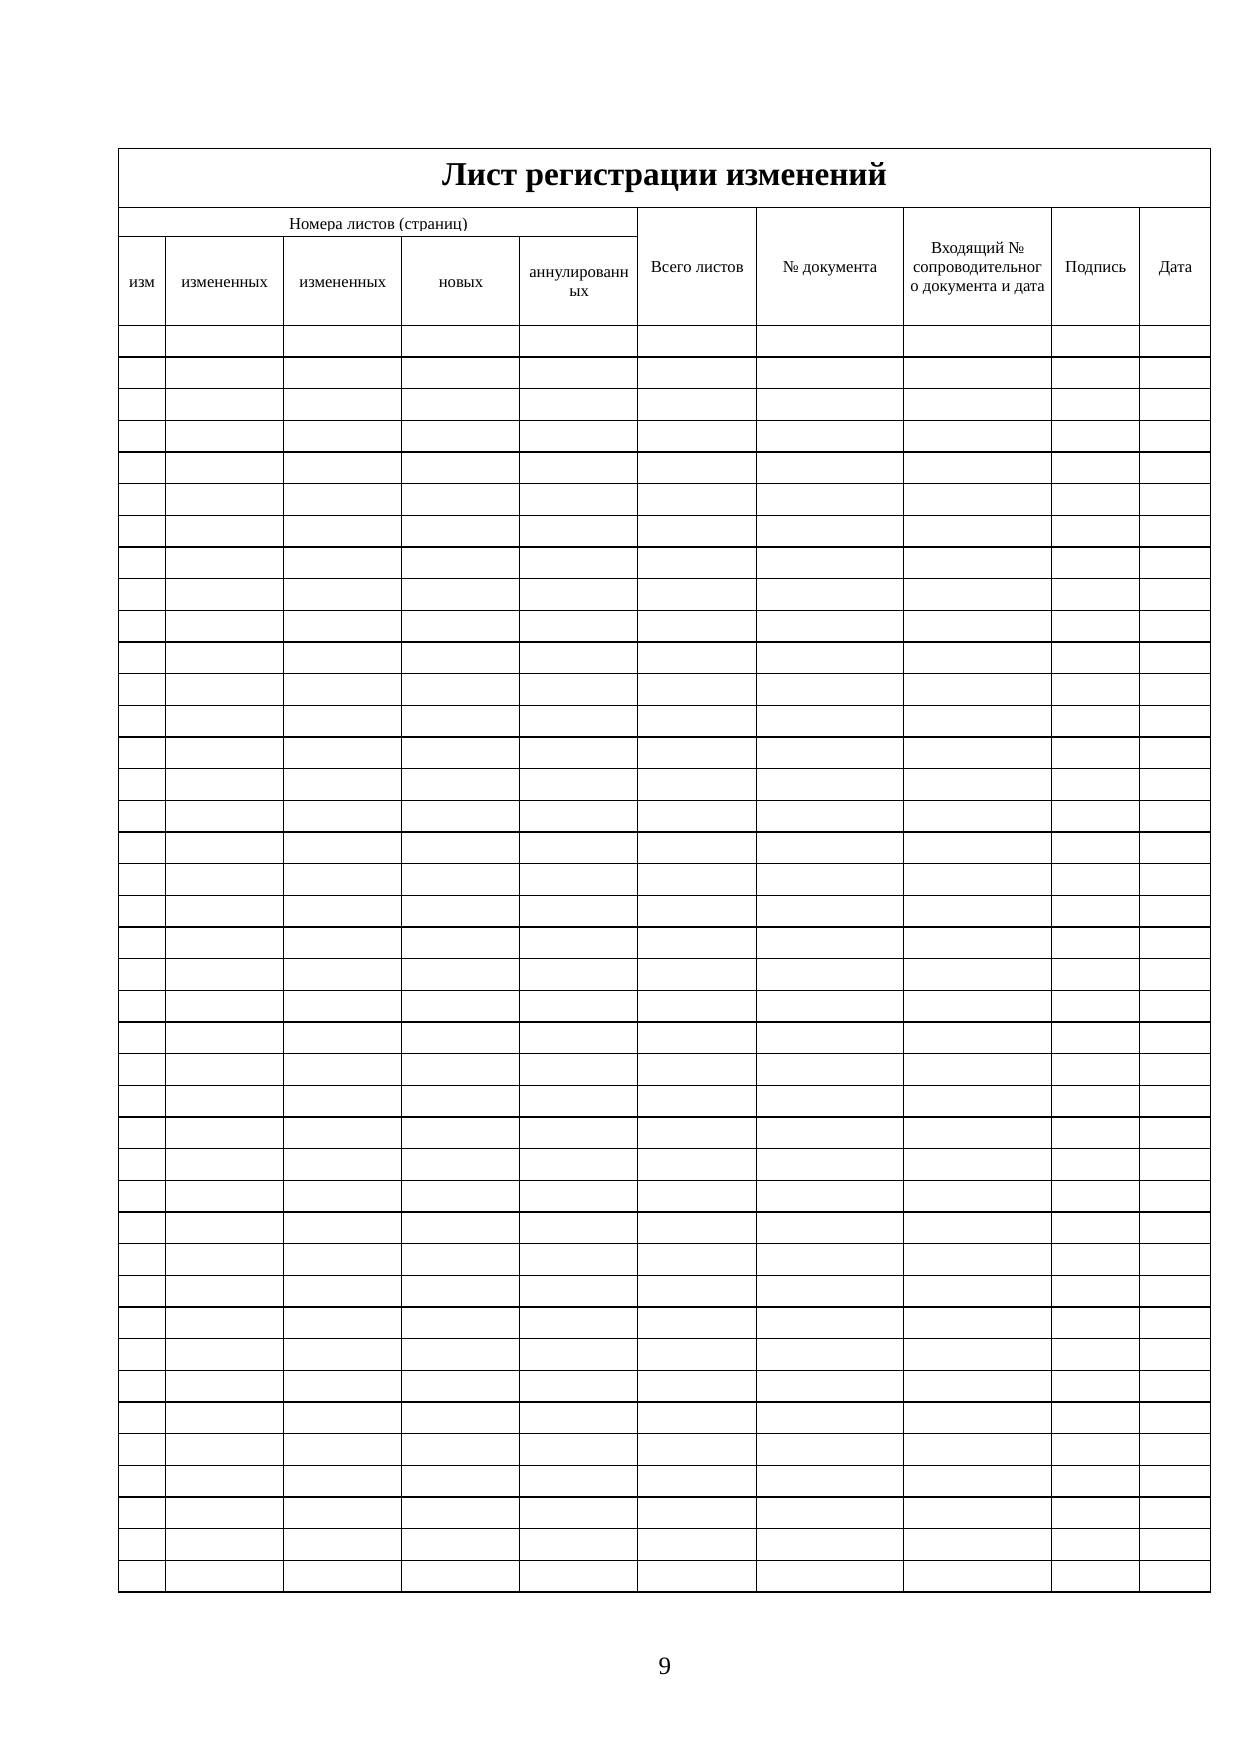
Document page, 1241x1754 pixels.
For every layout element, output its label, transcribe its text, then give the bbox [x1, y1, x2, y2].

table_cell [402, 643, 519, 673]
table_cell Входящий № сопроводительного документа и дата [904, 208, 1051, 325]
table_cell [402, 1308, 519, 1338]
table_cell [1140, 1403, 1210, 1433]
table_cell [166, 864, 283, 895]
table_cell [638, 991, 756, 1021]
table_cell [1052, 516, 1139, 546]
table_cell [284, 1498, 401, 1528]
table_cell [1140, 516, 1210, 546]
table_cell [638, 484, 756, 515]
table_cell [1140, 1054, 1210, 1085]
table_cell [520, 1118, 637, 1148]
table_cell [402, 326, 519, 356]
table_cell [119, 611, 165, 641]
table_cell [166, 1213, 283, 1243]
table_cell [166, 833, 283, 863]
table_cell [284, 1308, 401, 1338]
table_cell [904, 1213, 1051, 1243]
table_cell [402, 421, 519, 451]
table_cell [904, 674, 1051, 705]
table_cell [757, 991, 903, 1021]
table_cell [119, 706, 165, 736]
table_header Лист регистрации изменений [119, 149, 1210, 207]
table_cell [1140, 1276, 1210, 1306]
table_cell [119, 1371, 165, 1401]
table_cell [402, 896, 519, 926]
table_cell [1052, 1181, 1139, 1211]
table_cell [1052, 358, 1139, 388]
table_cell изм [119, 237, 165, 325]
table_cell [166, 738, 283, 768]
table_cell [757, 1498, 903, 1528]
table_cell [520, 833, 637, 863]
table_cell [166, 389, 283, 420]
table_cell [402, 1561, 519, 1591]
table_cell [284, 1276, 401, 1306]
table_cell [402, 959, 519, 990]
table_cell [1140, 706, 1210, 736]
table_cell [402, 991, 519, 1021]
table_cell [520, 1371, 637, 1401]
table_cell [1052, 1086, 1139, 1116]
table_cell [904, 516, 1051, 546]
table_cell [166, 896, 283, 926]
table_cell [402, 579, 519, 610]
table_cell [402, 1023, 519, 1053]
table_cell [284, 991, 401, 1021]
table_cell [757, 611, 903, 641]
table_cell [402, 1244, 519, 1275]
table_cell [757, 1276, 903, 1306]
table_cell [904, 864, 1051, 895]
table_cell [520, 1149, 637, 1180]
table_cell [119, 959, 165, 990]
table_cell [638, 896, 756, 926]
table_cell [904, 1023, 1051, 1053]
table_cell [119, 453, 165, 483]
table_cell Номера листов (страниц) [119, 208, 637, 236]
table_cell [638, 1086, 756, 1116]
table_cell [1052, 1498, 1139, 1528]
table_cell [166, 1403, 283, 1433]
table_cell [119, 1434, 165, 1465]
table_cell [1052, 1023, 1139, 1053]
table_cell [1140, 389, 1210, 420]
table_cell [904, 1118, 1051, 1148]
table_cell [757, 579, 903, 610]
table_cell [284, 1434, 401, 1465]
table_cell [284, 1403, 401, 1433]
table_cell [284, 611, 401, 641]
table_cell [1052, 801, 1139, 831]
table_cell [402, 833, 519, 863]
table_cell [166, 611, 283, 641]
table_cell [402, 674, 519, 705]
table_cell [1052, 389, 1139, 420]
table_cell [638, 516, 756, 546]
table_cell [284, 358, 401, 388]
table_cell [520, 1054, 637, 1085]
table_cell [520, 991, 637, 1021]
table_cell [166, 579, 283, 610]
table_cell [904, 738, 1051, 768]
table_cell [1052, 579, 1139, 610]
table_cell [284, 769, 401, 800]
table_cell [284, 1244, 401, 1275]
table_cell [1140, 1244, 1210, 1275]
table_cell [1052, 1308, 1139, 1338]
table_cell [520, 326, 637, 356]
table_cell [284, 643, 401, 673]
table_cell [1052, 769, 1139, 800]
table_cell [757, 833, 903, 863]
table_cell [904, 1434, 1051, 1465]
table_cell [166, 516, 283, 546]
table_cell [119, 738, 165, 768]
table_cell [638, 579, 756, 610]
table_cell [166, 358, 283, 388]
table_cell [119, 484, 165, 515]
table_cell [757, 548, 903, 578]
table_cell [1052, 833, 1139, 863]
table_cell [520, 1434, 637, 1465]
table_cell [904, 1149, 1051, 1180]
table_cell [520, 1244, 637, 1275]
table_cell [638, 1434, 756, 1465]
table_cell [284, 1213, 401, 1243]
table_cell [757, 1308, 903, 1338]
table_cell [166, 1561, 283, 1591]
table_cell [904, 1276, 1051, 1306]
table_cell [1052, 1529, 1139, 1560]
table_cell [402, 864, 519, 895]
table_cell [1052, 1561, 1139, 1591]
table_cell [1052, 864, 1139, 895]
table_cell [638, 643, 756, 673]
table_cell [402, 706, 519, 736]
table_cell [1140, 959, 1210, 990]
table_cell [119, 1054, 165, 1085]
table_cell [904, 1244, 1051, 1275]
table_cell [904, 453, 1051, 483]
table_cell [1140, 833, 1210, 863]
table_cell [119, 1498, 165, 1528]
table_cell [1140, 769, 1210, 800]
table_cell [166, 453, 283, 483]
table_cell [284, 1054, 401, 1085]
table_cell [1140, 484, 1210, 515]
table_cell [1052, 674, 1139, 705]
table_cell [757, 1244, 903, 1275]
table_cell [904, 896, 1051, 926]
table_cell [757, 1371, 903, 1401]
table_cell [638, 1498, 756, 1528]
table_cell [638, 1339, 756, 1370]
table_cell [402, 1529, 519, 1560]
table_cell [904, 389, 1051, 420]
table_cell [166, 1276, 283, 1306]
table_cell [402, 928, 519, 958]
table_cell [1052, 1434, 1139, 1465]
table_cell [166, 706, 283, 736]
table_cell [119, 1276, 165, 1306]
table_cell [284, 1118, 401, 1148]
table_cell [904, 959, 1051, 990]
table_cell [284, 516, 401, 546]
table_cell [284, 1466, 401, 1496]
table_cell [1140, 421, 1210, 451]
table_cell [119, 1466, 165, 1496]
table_cell [284, 706, 401, 736]
table_cell [1140, 801, 1210, 831]
table_cell [904, 326, 1051, 356]
table_cell [757, 1023, 903, 1053]
table_cell [520, 1403, 637, 1433]
table_cell [757, 484, 903, 515]
table_cell [166, 1529, 283, 1560]
table_cell [520, 801, 637, 831]
table_cell [284, 1561, 401, 1591]
table_cell [402, 358, 519, 388]
table_cell [119, 674, 165, 705]
table_cell [757, 516, 903, 546]
table_cell [119, 801, 165, 831]
table_cell [1140, 1466, 1210, 1496]
table_cell [119, 1529, 165, 1560]
table_cell [284, 1023, 401, 1053]
table_cell [520, 548, 637, 578]
table_cell [119, 643, 165, 673]
table_cell [904, 801, 1051, 831]
table_cell [1052, 896, 1139, 926]
table_cell [520, 1213, 637, 1243]
table_cell [520, 864, 637, 895]
table_cell [284, 453, 401, 483]
table_cell [520, 1466, 637, 1496]
table_cell [1052, 1371, 1139, 1401]
table_cell [904, 1054, 1051, 1085]
table_cell [904, 358, 1051, 388]
table_cell [520, 516, 637, 546]
table_cell [757, 453, 903, 483]
table_cell [1140, 1434, 1210, 1465]
table_cell [904, 421, 1051, 451]
table_cell [638, 548, 756, 578]
table_cell [1140, 674, 1210, 705]
table_cell [1140, 1181, 1210, 1211]
table_cell [638, 1213, 756, 1243]
table_cell [904, 1466, 1051, 1496]
table_cell [166, 1434, 283, 1465]
table_cell [119, 1181, 165, 1211]
table_cell [638, 706, 756, 736]
table_cell [757, 1466, 903, 1496]
table_cell [402, 1276, 519, 1306]
table_cell [757, 421, 903, 451]
table_cell [284, 1371, 401, 1401]
table_cell [757, 358, 903, 388]
table_cell [402, 548, 519, 578]
table_cell [166, 959, 283, 990]
table_cell [520, 453, 637, 483]
table_cell [1052, 1149, 1139, 1180]
table_cell [1140, 1086, 1210, 1116]
table_cell [904, 484, 1051, 515]
table_cell [757, 1561, 903, 1591]
table_cell [520, 706, 637, 736]
table_cell [1052, 959, 1139, 990]
table_cell [757, 1403, 903, 1433]
table_cell [284, 864, 401, 895]
table_cell [757, 706, 903, 736]
table_cell [402, 1118, 519, 1148]
table_cell [638, 801, 756, 831]
table_cell [119, 1149, 165, 1180]
table_cell [904, 548, 1051, 578]
table_cell измененных [284, 237, 401, 325]
table_cell [166, 484, 283, 515]
table_cell [166, 1339, 283, 1370]
table_cell [166, 1118, 283, 1148]
table_cell [904, 643, 1051, 673]
table_cell [402, 1403, 519, 1433]
table_cell [166, 1086, 283, 1116]
table_cell [904, 1308, 1051, 1338]
table_cell [166, 1181, 283, 1211]
table_cell [1140, 896, 1210, 926]
table_cell [119, 1339, 165, 1370]
table_cell [520, 959, 637, 990]
table_cell [904, 1403, 1051, 1433]
table_cell [638, 769, 756, 800]
table_cell [166, 1371, 283, 1401]
table_cell [1052, 326, 1139, 356]
table_cell [402, 484, 519, 515]
table_cell [119, 358, 165, 388]
table_cell [638, 1561, 756, 1591]
table_cell [119, 579, 165, 610]
table_cell [757, 1181, 903, 1211]
table_cell [638, 674, 756, 705]
table_cell [638, 1403, 756, 1433]
table_cell [904, 928, 1051, 958]
table_cell [1052, 1403, 1139, 1433]
table_cell [520, 358, 637, 388]
table_cell [119, 1213, 165, 1243]
table_cell измененных [166, 237, 283, 325]
table_cell [520, 1529, 637, 1560]
table_cell [119, 833, 165, 863]
table_cell [520, 1561, 637, 1591]
table_cell [119, 1561, 165, 1591]
table_cell [284, 1149, 401, 1180]
table_cell [284, 548, 401, 578]
table_cell [757, 1054, 903, 1085]
table_cell [904, 579, 1051, 610]
table_cell [638, 358, 756, 388]
table_cell [520, 674, 637, 705]
table_cell [1140, 358, 1210, 388]
table_cell [1052, 1244, 1139, 1275]
table_cell [284, 389, 401, 420]
table_cell [520, 1276, 637, 1306]
table_cell [520, 738, 637, 768]
table_cell Дата [1140, 208, 1210, 325]
table_cell [520, 896, 637, 926]
table_cell [638, 1308, 756, 1338]
table_cell [166, 801, 283, 831]
table_cell [520, 928, 637, 958]
table_cell [757, 1086, 903, 1116]
table_cell [402, 801, 519, 831]
table_cell [904, 1181, 1051, 1211]
table_cell [638, 738, 756, 768]
table_cell [904, 833, 1051, 863]
table_cell [520, 1498, 637, 1528]
table_cell [402, 1434, 519, 1465]
table_cell [1052, 484, 1139, 515]
table_cell [284, 1339, 401, 1370]
table_cell Всего листов [638, 208, 756, 325]
table_cell [284, 1529, 401, 1560]
table_cell [1140, 579, 1210, 610]
table_cell [904, 611, 1051, 641]
table_cell [757, 326, 903, 356]
table_cell [284, 1086, 401, 1116]
table_cell [1140, 453, 1210, 483]
table_cell [284, 959, 401, 990]
table_cell [904, 1339, 1051, 1370]
table_cell [757, 1339, 903, 1370]
table_cell [1052, 1118, 1139, 1148]
table_cell [638, 421, 756, 451]
table_cell [638, 326, 756, 356]
table_cell [757, 1529, 903, 1560]
table_cell [904, 1086, 1051, 1116]
table_cell [284, 738, 401, 768]
table_cell [1140, 1118, 1210, 1148]
table_cell [166, 1149, 283, 1180]
table_cell [757, 769, 903, 800]
table_cell [757, 674, 903, 705]
table_cell [1052, 1054, 1139, 1085]
table_cell [757, 738, 903, 768]
table_cell [638, 864, 756, 895]
table_cell [119, 1403, 165, 1433]
table_cell [119, 928, 165, 958]
table_cell [402, 738, 519, 768]
table_cell [1140, 326, 1210, 356]
table_cell [638, 389, 756, 420]
table_cell [904, 1498, 1051, 1528]
table_cell [520, 1339, 637, 1370]
table_cell [402, 769, 519, 800]
table_cell [166, 1498, 283, 1528]
table_cell [166, 1244, 283, 1275]
table_cell [1140, 643, 1210, 673]
table_cell [638, 1244, 756, 1275]
table_cell [402, 1498, 519, 1528]
table_cell [1052, 1213, 1139, 1243]
table_cell [520, 389, 637, 420]
table_cell [757, 1213, 903, 1243]
table_cell [119, 326, 165, 356]
table_cell [119, 1308, 165, 1338]
table_cell [520, 579, 637, 610]
table_cell [638, 833, 756, 863]
table_cell [1052, 611, 1139, 641]
table_cell [1140, 1529, 1210, 1560]
table_cell [402, 1371, 519, 1401]
table_cell [520, 611, 637, 641]
table_cell [119, 1086, 165, 1116]
table_cell [402, 1213, 519, 1243]
table_cell [1140, 548, 1210, 578]
table_cell [284, 579, 401, 610]
table_cell [638, 1181, 756, 1211]
table_cell [119, 421, 165, 451]
table_cell [166, 928, 283, 958]
table_cell [1052, 928, 1139, 958]
table_cell [757, 643, 903, 673]
table_cell [1140, 1308, 1210, 1338]
table_cell [166, 991, 283, 1021]
table_cell [638, 928, 756, 958]
table_cell [520, 1181, 637, 1211]
table_cell [284, 421, 401, 451]
table_cell [1140, 611, 1210, 641]
table_cell [166, 548, 283, 578]
table_cell [520, 484, 637, 515]
table_cell [402, 1466, 519, 1496]
table_cell [166, 1023, 283, 1053]
table_cell [119, 1023, 165, 1053]
table_cell [1052, 1339, 1139, 1370]
table_cell [1140, 928, 1210, 958]
table_cell [1052, 738, 1139, 768]
table_cell [638, 1276, 756, 1306]
table_cell [904, 1561, 1051, 1591]
table_cell [1052, 1276, 1139, 1306]
table_cell [402, 1181, 519, 1211]
table_cell [904, 991, 1051, 1021]
table_cell [1140, 1213, 1210, 1243]
table_cell [1052, 453, 1139, 483]
table_cell [638, 1529, 756, 1560]
table_cell [166, 1308, 283, 1338]
table_cell [757, 801, 903, 831]
table_cell [757, 1149, 903, 1180]
table_cell [1140, 1023, 1210, 1053]
table_cell [1140, 1561, 1210, 1591]
table_cell [119, 991, 165, 1021]
table_cell № документа [757, 208, 903, 325]
table_cell [166, 643, 283, 673]
table_cell [638, 1118, 756, 1148]
table_cell [119, 516, 165, 546]
table_cell [284, 484, 401, 515]
table_cell [904, 706, 1051, 736]
table_cell [638, 611, 756, 641]
table_cell [520, 643, 637, 673]
table_cell [284, 801, 401, 831]
table_cell [520, 1308, 637, 1338]
table_cell [638, 1371, 756, 1401]
table_cell [119, 864, 165, 895]
table_cell [402, 1149, 519, 1180]
table_cell [1052, 991, 1139, 1021]
table_cell [638, 453, 756, 483]
table_cell [757, 1434, 903, 1465]
table_cell [119, 548, 165, 578]
table_cell [119, 896, 165, 926]
table_cell [904, 1371, 1051, 1401]
table_cell [119, 1118, 165, 1148]
table_cell [166, 421, 283, 451]
table_cell [166, 1466, 283, 1496]
table_cell Подпись [1052, 208, 1139, 325]
table_cell [757, 389, 903, 420]
table_cell [1052, 548, 1139, 578]
table_cell [166, 1054, 283, 1085]
table_cell [402, 1086, 519, 1116]
table_cell [1052, 421, 1139, 451]
table_cell [638, 1054, 756, 1085]
table_cell [638, 1149, 756, 1180]
table_cell [284, 896, 401, 926]
table_cell [119, 1244, 165, 1275]
table_cell [1140, 1149, 1210, 1180]
table_cell [402, 516, 519, 546]
table_cell [638, 1466, 756, 1496]
table_cell [119, 389, 165, 420]
table_cell [402, 1054, 519, 1085]
table_cell [1140, 1339, 1210, 1370]
table_cell [402, 611, 519, 641]
table_cell [284, 326, 401, 356]
table_cell [520, 1086, 637, 1116]
table_cell [1052, 706, 1139, 736]
table_cell [1140, 991, 1210, 1021]
table_cell [402, 1339, 519, 1370]
table_cell [1140, 738, 1210, 768]
table_cell [284, 674, 401, 705]
table_cell [638, 1023, 756, 1053]
table_cell аннулированных [520, 237, 637, 325]
table_cell [1140, 1371, 1210, 1401]
table_cell [402, 389, 519, 420]
table_cell [166, 769, 283, 800]
table_cell [520, 1023, 637, 1053]
table_cell [1052, 643, 1139, 673]
table_cell [757, 864, 903, 895]
table_cell [1140, 1498, 1210, 1528]
table_cell [284, 833, 401, 863]
table_cell [166, 326, 283, 356]
table_cell [119, 769, 165, 800]
table_cell [757, 1118, 903, 1148]
table_cell [904, 1529, 1051, 1560]
table_cell [757, 928, 903, 958]
table_cell [520, 421, 637, 451]
table_cell [757, 959, 903, 990]
table_cell [166, 674, 283, 705]
table_cell [520, 769, 637, 800]
table_cell [1052, 1466, 1139, 1496]
table_cell [638, 959, 756, 990]
table_cell [284, 1181, 401, 1211]
table_cell [284, 928, 401, 958]
table_cell [757, 896, 903, 926]
table_cell [1140, 864, 1210, 895]
table_cell новых [402, 237, 519, 325]
table_cell [402, 453, 519, 483]
table_cell [904, 769, 1051, 800]
